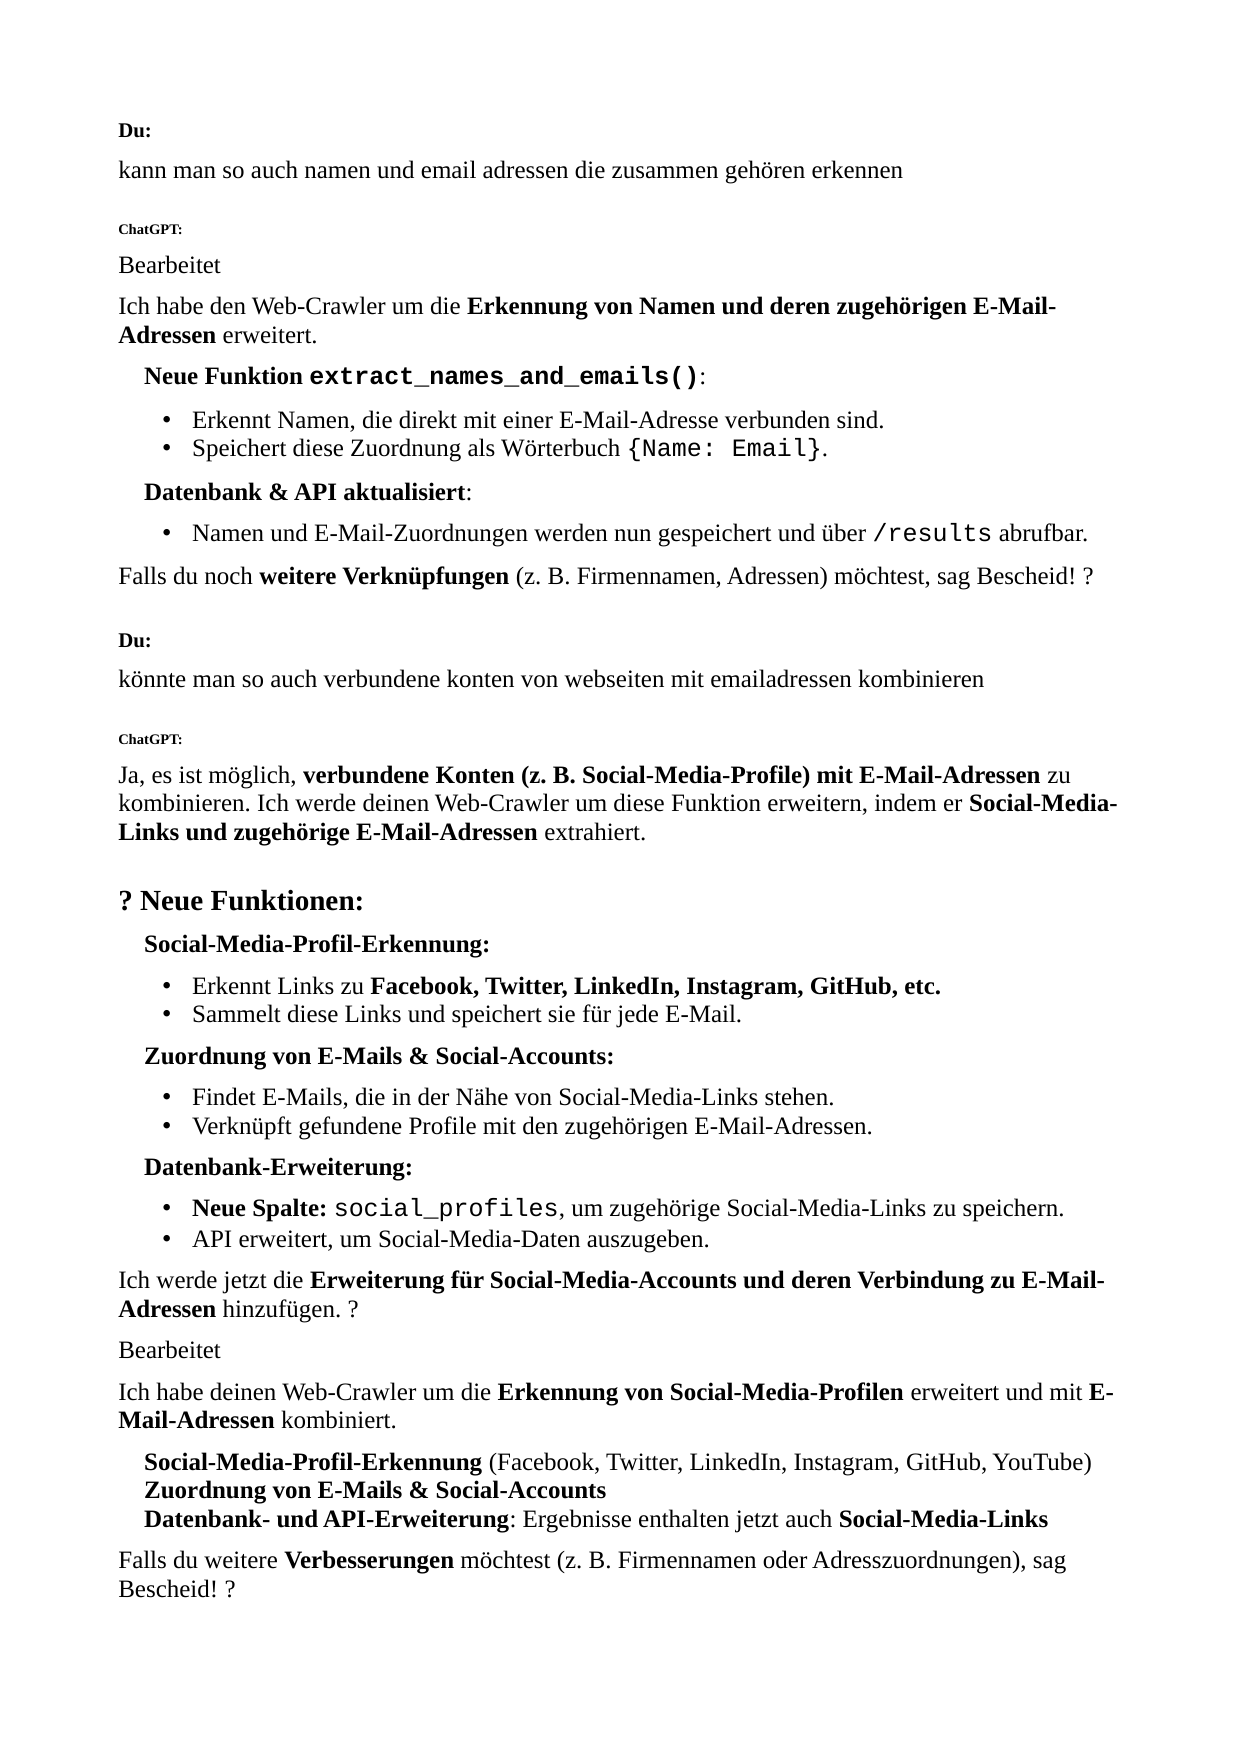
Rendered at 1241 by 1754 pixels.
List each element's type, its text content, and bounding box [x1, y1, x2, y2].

list Erkennt Links zu Facebook, Twitter, LinkedIn, Instagram, GitHub, etc. [162, 971, 1122, 999]
text kann man so auch namen und email adressen die zusammen gehören erkennen [118, 155, 1122, 183]
text ✅ Zuordnung von E-Mails & Social-Accounts: [118, 1041, 1122, 1069]
subtitle Du: [118, 628, 1122, 652]
list Findet E-Mails, die in der Nähe von Social-Media-Links stehen. [162, 1082, 1122, 1111]
subtitle ChatGPT: [118, 731, 1122, 747]
text Falls du noch weitere Verknüpfungen (z. B. Firmennamen, Adressen) möchtest, sag Bescheid! ? [118, 561, 1122, 590]
list Sammelt diese Links und speichert sie für jede E-Mail. [162, 999, 1122, 1028]
list Neue Spalte: social_profiles, um zugehörige Social-Media-Links zu speichern. [162, 1193, 1122, 1224]
text Ja, es ist möglich, verbundene Konten (z. B. Social-Media-Profile) mit E-Mail-Adressen zu kombinieren. Ich werde deinen Web-Crawler um diese Funktion erweitern, indem er Social-Media-Links und zugehörige E-Mail-Adressen extrahiert. [118, 760, 1122, 846]
text Ich habe deinen Web-Crawler um die Erkennung von Social-Media-Profilen erweitert und mit E-Mail-Adressen kombiniert. [118, 1377, 1122, 1434]
text könnte man so auch verbundene konten von webseiten mit emailadressen kombinieren [118, 664, 1122, 693]
list API erweitert, um Social-Media-Daten auszugeben. [162, 1224, 1122, 1253]
subtitle ? Neue Funktionen: [118, 883, 1122, 917]
list Speichert diese Zuordnung als Wörterbuch {Name: Email}. [162, 433, 1122, 464]
text ✅ Social-Media-Profil-Erkennung (Facebook, Twitter, LinkedIn, Instagram, GitHub, YouTube) ✅ Zuordnung von E-Mails & Social-Accounts ✅ Datenbank- und API-Erweiterung: Ergebnisse enthalten jetzt auch Social-Media-Links [118, 1447, 1122, 1533]
text Bearbeitet [118, 250, 1122, 279]
subtitle ChatGPT: [118, 221, 1122, 238]
list Namen und E-Mail-Zuordnungen werden nun gespeichert und über /results abrufbar. [162, 518, 1122, 549]
text Falls du weitere Verbesserungen möchtest (z. B. Firmennamen oder Adresszuordnungen), sag Bescheid! ? [118, 1545, 1122, 1603]
list Verknüpft gefundene Profile mit den zugehörigen E-Mail-Adressen. [162, 1111, 1122, 1139]
text Ich habe den Web-Crawler um die Erkennung von Namen und deren zugehörigen E-Mail-Adressen erweitert. [118, 291, 1122, 349]
text ✅ Social-Media-Profil-Erkennung: [118, 929, 1122, 958]
text ✅ Datenbank & API aktualisiert: [118, 477, 1122, 506]
text ✅ Datenbank-Erweiterung: [118, 1152, 1122, 1181]
text Bearbeitet [118, 1335, 1122, 1364]
text Ich werde jetzt die Erweiterung für Social-Media-Accounts und deren Verbindung zu E-Mail-Adressen hinzufügen. ? [118, 1265, 1122, 1323]
list Erkennt Namen, die direkt mit einer E-Mail-Adresse verbunden sind. [162, 405, 1122, 433]
subtitle Du: [118, 118, 1122, 142]
text ✅ Neue Funktion extract_names_and_emails(): [118, 361, 1122, 392]
